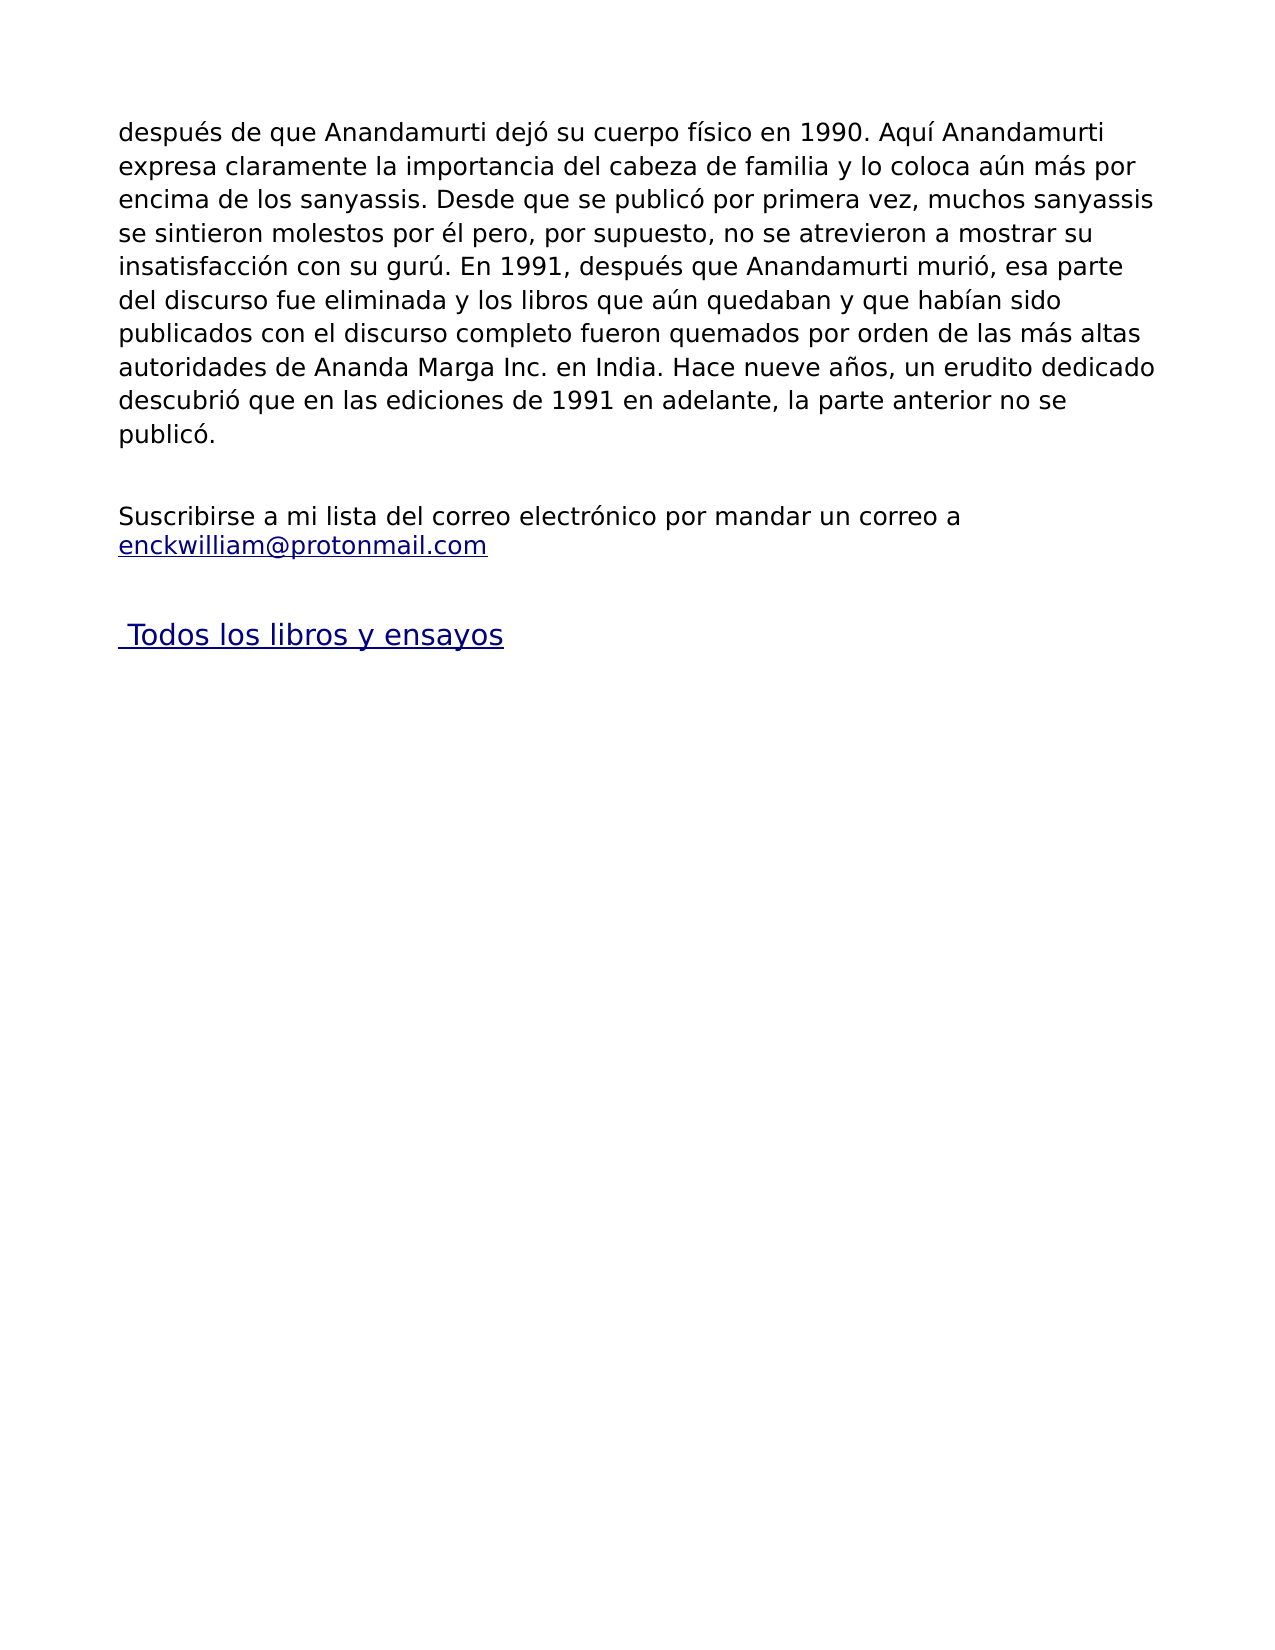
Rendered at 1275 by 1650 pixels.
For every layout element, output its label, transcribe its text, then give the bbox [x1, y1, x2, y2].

text después de que Anandamurti dejó su cuerpo físico en 1990. Aquí Anandamurti expresa claramente la importancia del cabeza de familia y lo coloca aún más por encima de los sanyassis. Desde que se publicó por primera vez, muchos sanyassis se sintieron molestos por él pero, por supuesto, no se atrevieron a mostrar su insatisfacción con su gurú. En 1991, después que Anandamurti murió, esa parte del discurso fue eliminada y los libros que aún quedaban y que habían sido publicados con el discurso completo fueron quemados por orden de las más altas autoridades de Ananda Marga Inc. en India. Hace nueve años, un erudito dedicado descubrió que en las ediciones de 1991 en adelante, la parte anterior no se publicó. [118, 118, 1157, 483]
text Suscribirse a mi lista del correo electrónico por mandar un correo a enckwilliam@protonmail.com Todos los libros y ensayos [118, 502, 1157, 652]
